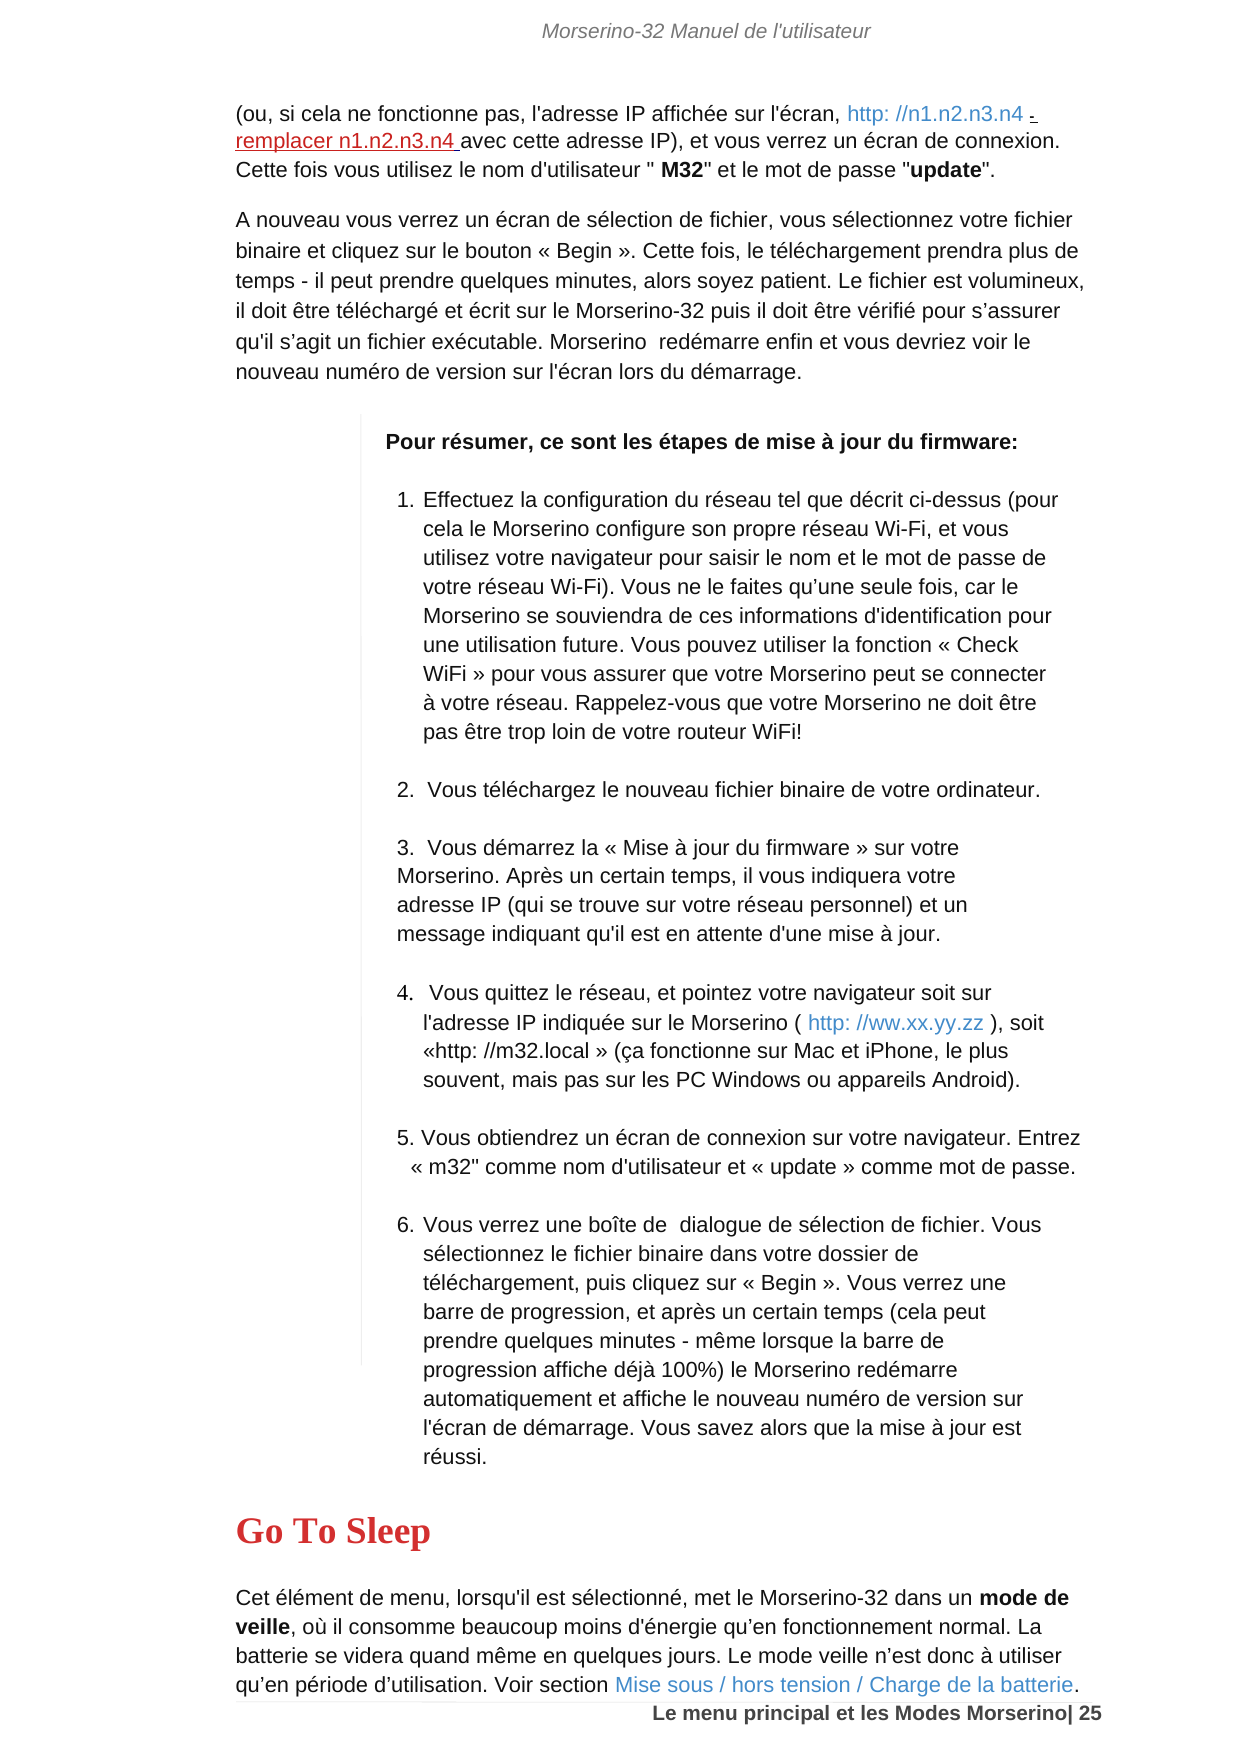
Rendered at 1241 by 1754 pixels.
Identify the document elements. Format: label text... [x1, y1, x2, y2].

text 5. Vous obtiendrez un écran de connexion sur votre navigateur. Entrez « m32" comme nom d'utilisateur et « update » comme mot de passe. [397, 1125, 1104, 1179]
text 3. Vous démarrez la « Mise à jour du firmware » sur votre Morserino. Après un certain temps, il vous indiquera votre adresse IP (qui se trouve sur votre réseau personnel) et un message indiquant qu'il est en attente d'une mise à jour. [397, 834, 1037, 947]
list Vous quittez le réseau, et pointez votre navigateur soit sur l'adresse IP indiquée sur le Morserino ( http: //ww.xx.yy.zz ), soit «http: //m32.local » (ça fonctionne sur Mac et iPhone, le plus souvent, mais pas sur les PC Windows ou appareils Android). [397, 979, 1073, 1092]
text 2. Vous téléchargez le nouveau fichier binaire de votre ordinateur. [397, 777, 1104, 802]
text A nouveau vous verrez un écran de sélection de fichier, vous sélectionnez votre fichier binaire et cliquez sur le bouton « Begin ». Cette fois, le téléchargement prendra plus de temps - il peut prendre quelques minutes, alors soyez patient. Le fichier est volumineux, il doit être téléchargé et écrit sur le Morserino-32 puis il doit être vérifié pour s’assurer qu'il s’agit un fichier exécutable. Morserino redémarre enfin et vous devriez voir le nouveau numéro de version sur l'écran lors du démarrage. [235, 203, 1096, 386]
text Pour résumer, ce sont les étapes de mise à jour du firmware: [385, 429, 1104, 454]
text Cet élément de menu, lorsqu'il est sélectionné, met le Morserino-32 dans un mode de veille, où il consomme beaucoup moins d'énergie qu’en fonctionnement normal. La batterie se videra quand même en quelques jours. Le mode veille n’est donc à utiliser qu’en période d’utilisation. Voir section Mise sous / hors tension / Charge de la batterie. [235, 1585, 1094, 1697]
text Go To Sleep [235, 1514, 1104, 1551]
list Vous verrez une boîte de dialogue de sélection de fichier. Vous sélectionnez le fichier binaire dans votre dossier de téléchargement, puis cliquez sur « Begin ». Vous verrez une barre de progression, et après un certain temps (cela peut prendre quelques minutes - même lorsque la barre de progression affiche déjà 100%) le Morserino redémarre automatiquement et affiche le nouveau numéro de version sur l'écran de démarrage. Vous savez alors que la mise à jour est réussi. [397, 1212, 1048, 1469]
text (ou, si cela ne fonctionne pas, l'adresse IP affichée sur l'écran, http: //n1.n2.n3.n4 - remplacer n1.n2.n3.n4 avec cette adresse IP), et vous verrez un écran de connexion. Cette fois vous utilisez le nom d'utilisateur " M32" et le mot de passe "update". [235, 98, 1104, 183]
list Effectuez la configuration du réseau tel que décrit ci-dessus (pour cela le Morserino configure son propre réseau Wi-Fi, et vous utilisez votre navigateur pour saisir le nom et le mot de passe de votre réseau Wi-Fi). Vous ne le faites qu’une seule fois, car le Morserino se souviendra de ces informations d'identification pour une utilisation future. Vous pouvez utiliser la fonction « Check WiFi » pour vous assurer que votre Morserino peut se connecter à votre réseau. Rappelez-vous que votre Morserino ne doit être pas être trop loin de votre routeur WiFi! [397, 487, 1062, 744]
text Morserino-32 Manuel de l'utilisateur [542, 19, 1104, 43]
text Le menu principal et les Modes Morserino| 25 [652, 1701, 1104, 1725]
